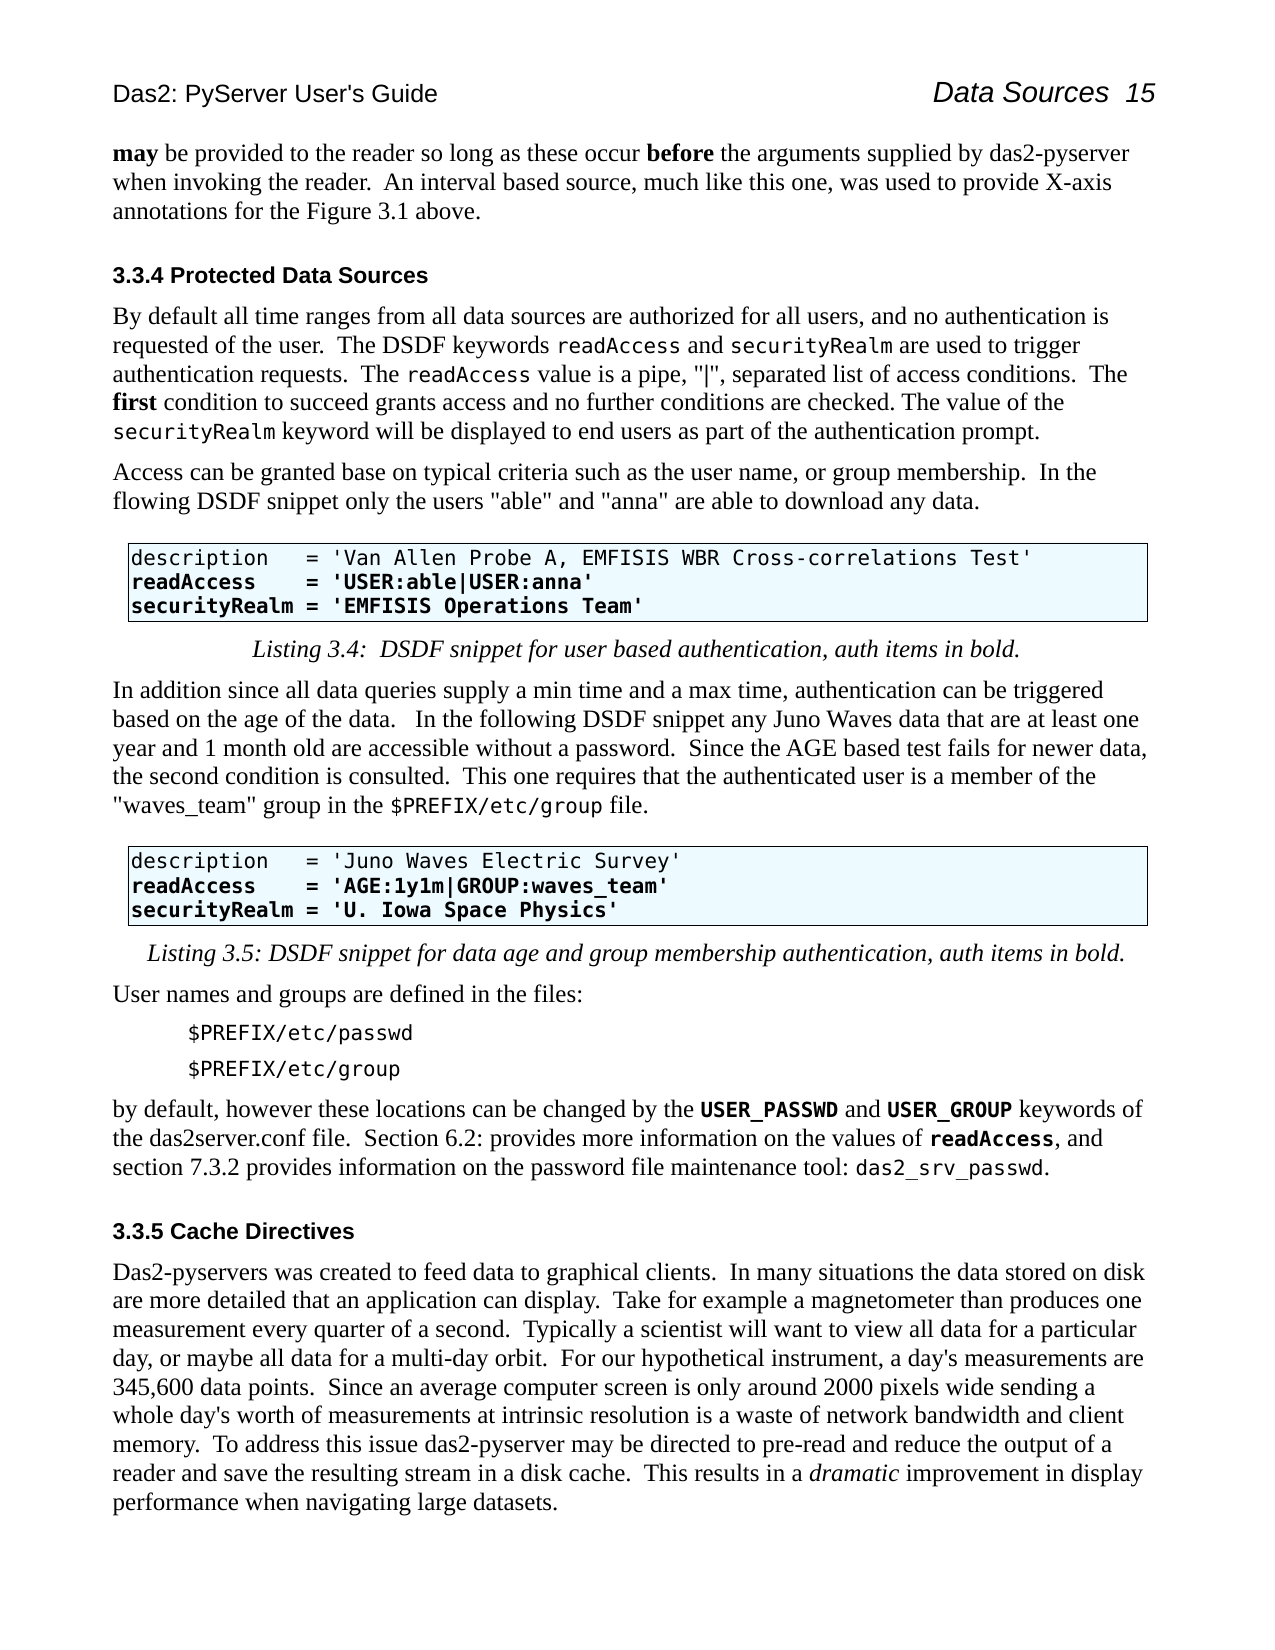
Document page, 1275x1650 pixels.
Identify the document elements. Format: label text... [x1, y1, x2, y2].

text description = 'Juno Waves Electric Survey' [129, 847, 1147, 871]
text readAccess = 'USER:able|USER:anna' [129, 567, 1147, 591]
text By default all time ranges from all data sources are authorized for all users, and no authentication is requested of the user. The DSDF keywords readAccess and securityRealm are used to trigger authentication requests. The readAccess value is a pipe, "|", separated list of access conditions. The first condition to succeed grants access and no further conditions are checked. The value of the securityRealm keyword will be displayed to end users as part of the authentication prompt. [112, 301, 1162, 445]
text User names and groups are defined in the files: [112, 979, 1162, 1008]
text Listing 3.5: DSDF snippet for data age and group membership authentication, auth items in bold. [112, 938, 1162, 967]
text securityRealm = 'EMFISIS Operations Team' [129, 591, 1147, 621]
text In addition since all data queries supply a min time and a max time, authentication can be triggered based on the age of the data. In the following DSDF snippet any Juno Waves data that are at least one year and 1 month old are accessible without a password. Since the AGE based test fails for newer data, the second condition is consulted. This one requires that the authenticated user is a member of the "waves_team" group in the $PREFIX/etc/group file. [112, 675, 1162, 819]
text $PREFIX/etc/group [187, 1057, 1162, 1082]
text securityRealm = 'U. Iowa Space Physics' [129, 895, 1147, 925]
subtitle Protected Data Sources [112, 262, 1162, 289]
text description = 'Van Allen Probe A, EMFISIS WBR Cross-correlations Test' [129, 544, 1147, 567]
text by default, however these locations can be changed by the USER_PASSWD and USER_GROUP keywords of the das2server.conf file. Section 6.2 provides more information on the values of readAccess, and section 7.3.2 provides information on the password file maintenance tool: das2_srv_passwd. [112, 1094, 1162, 1180]
text Das2-pyservers was created to feed data to graphical clients. In many situations the data stored on disk are more detailed that an application can display. Take for example a magnetometer than produces one measurement every quarter of a second. Typically a scientist will want to view all data for a particular day, or maybe all data for a multi-day orbit. For our hypothetical instrument, a day's measurements are 345,600 data points. Since an average computer screen is only around 2000 pixels wide sending a whole day's worth of measurements at intrinsic resolution is a waste of network bandwidth and client memory. To address this issue das2-pyserver may be directed to pre-read and reduce the output of a reader and save the resulting stream in a disk cache. This results in a dramatic improvement in display performance when navigating large datasets. [112, 1257, 1162, 1515]
text readAccess = 'AGE:1y1m|GROUP:waves_team' [129, 871, 1147, 895]
subtitle Cache Directives [112, 1218, 1162, 1244]
text Listing 3.4: DSDF snippet for user based authentication, auth items in bold. [112, 634, 1162, 663]
text may be provided to the reader so long as these occur before the arguments supplied by das2-pyserver when invoking the reader. An interval based source, much like this one, was used to provide X-axis annotations for the Figure 3.1 above. [112, 138, 1162, 225]
text $PREFIX/etc/passwd [187, 1021, 1162, 1045]
text Access can be granted base on typical criteria such as the user name, or group membership. In the flowing DSDF snippet only the users "able" and "anna" are able to download any data. [112, 457, 1162, 515]
